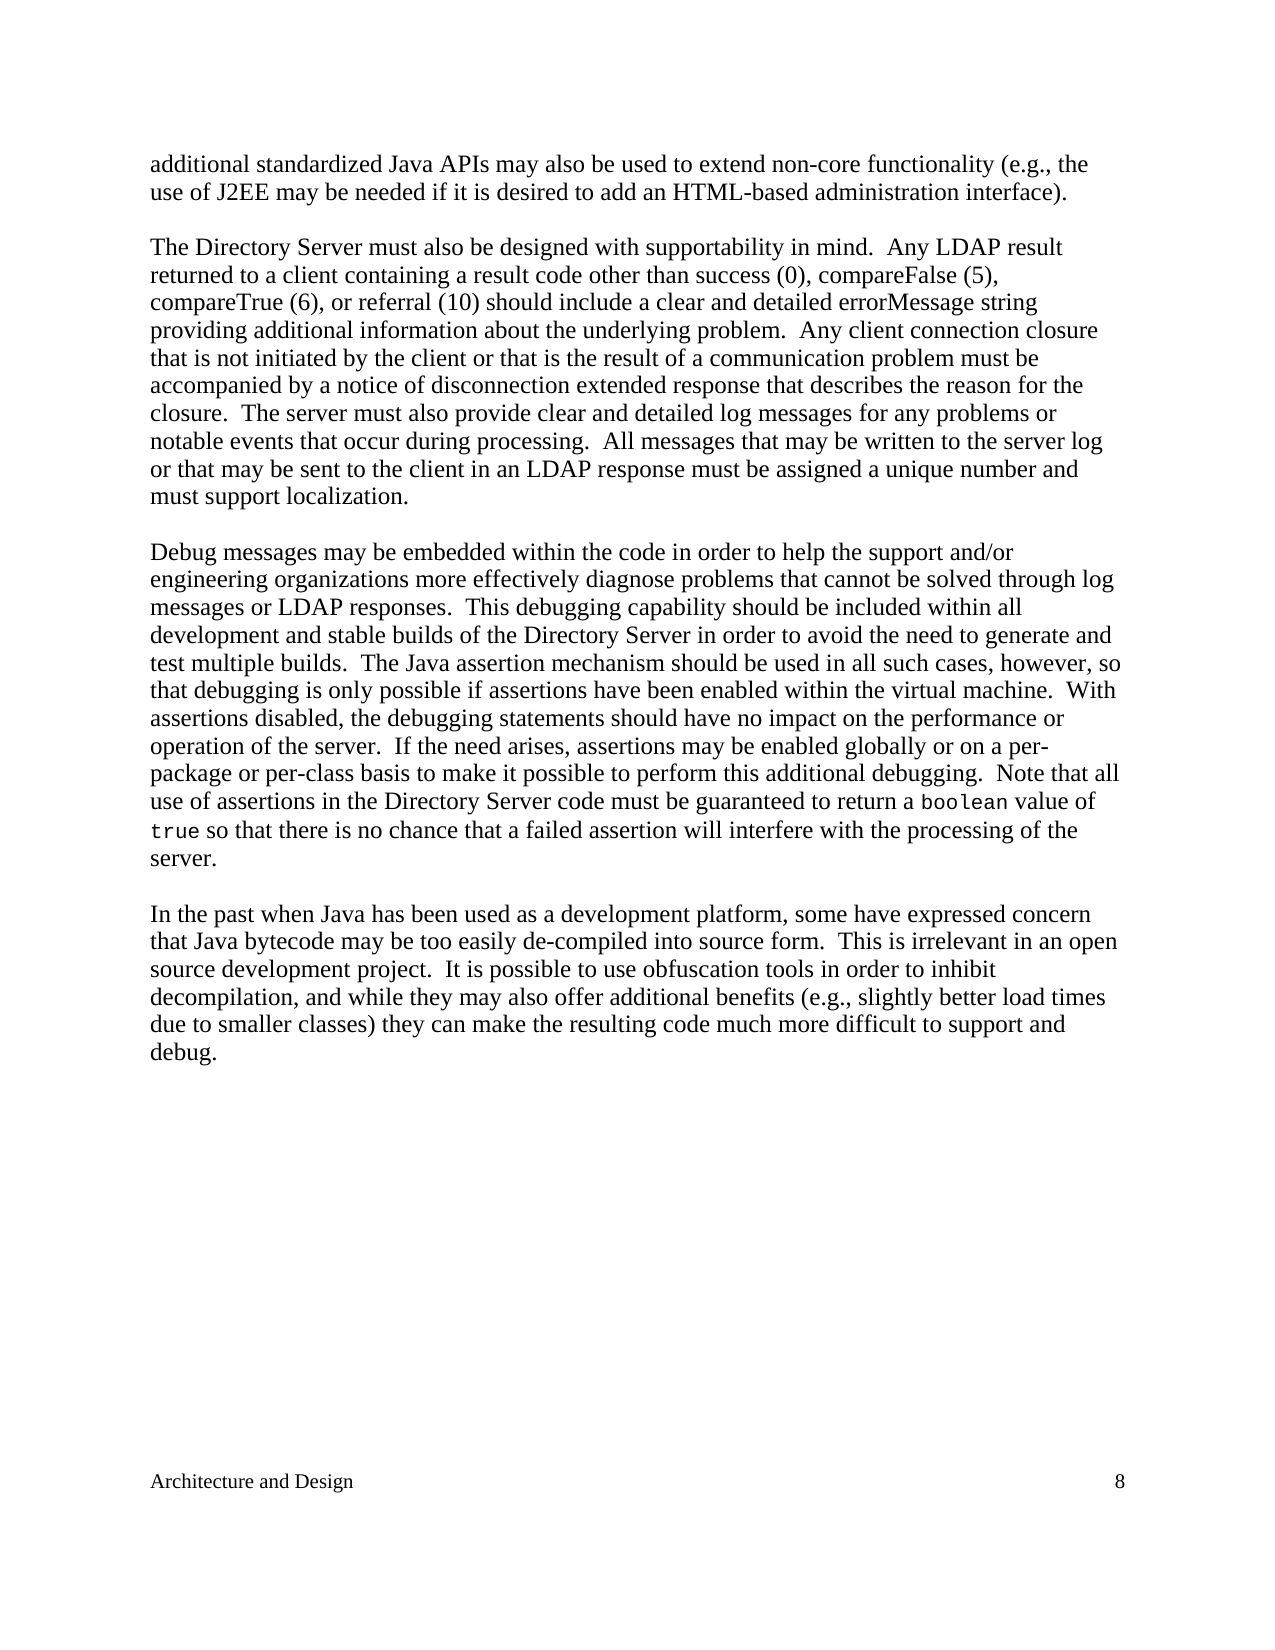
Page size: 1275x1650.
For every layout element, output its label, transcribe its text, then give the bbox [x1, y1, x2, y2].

text The Directory Server must also be designed with supportability in mind. Any LDAP result returned to a client containing a result code other than success (0), compareFalse (5), compareTrue (6), or referral (10) should include a clear and detailed errorMessage string providing additional information about the underlying problem. Any client connection closure that is not initiated by the client or that is the result of a communication problem must be accompanied by a notice of disconnection extended response that describes the reason for the closure. The server must also provide clear and detailed log messages for any problems or notable events that occur during processing. All messages that may be written to the server log or that may be sent to the client in an LDAP response must be assigned a unique number and must support localization. [150, 233, 1125, 510]
text In the past when Java has been used as a development platform, some have expressed concern that Java bytecode may be too easily de-compiled into source form. This is irrelevant in an open source development project. It is possible to use obfuscation tools in order to inhibit decompilation, and while they may also offer additional benefits (e.g., slightly better load times due to smaller classes) they can make the resulting code much more difficult to support and debug. [150, 900, 1125, 1066]
text additional standardized Java APIs may also be used to extend non-core functionality (e.g., the use of J2EE may be needed if it is desired to add an HTML-based administration interface). [150, 150, 1125, 205]
text Debug messages may be embedded within the code in order to help the support and/or engineering organizations more effectively diagnose problems that cannot be solved through log messages or LDAP responses. This debugging capability should be included within all development and stable builds of the Directory Server in order to avoid the need to generate and test multiple builds. The Java assertion mechanism should be used in all such cases, however, so that debugging is only possible if assertions have been enabled within the virtual machine. With assertions disabled, the debugging statements should have no impact on the performance or operation of the server. If the need arises, assertions may be enabled globally or on a per-package or per-class basis to make it possible to perform this additional debugging. Note that all use of assertions in the Directory Server code must be guaranteed to return a boolean value of true so that there is no chance that a failed assertion will interfere with the processing of the server. [150, 538, 1125, 872]
